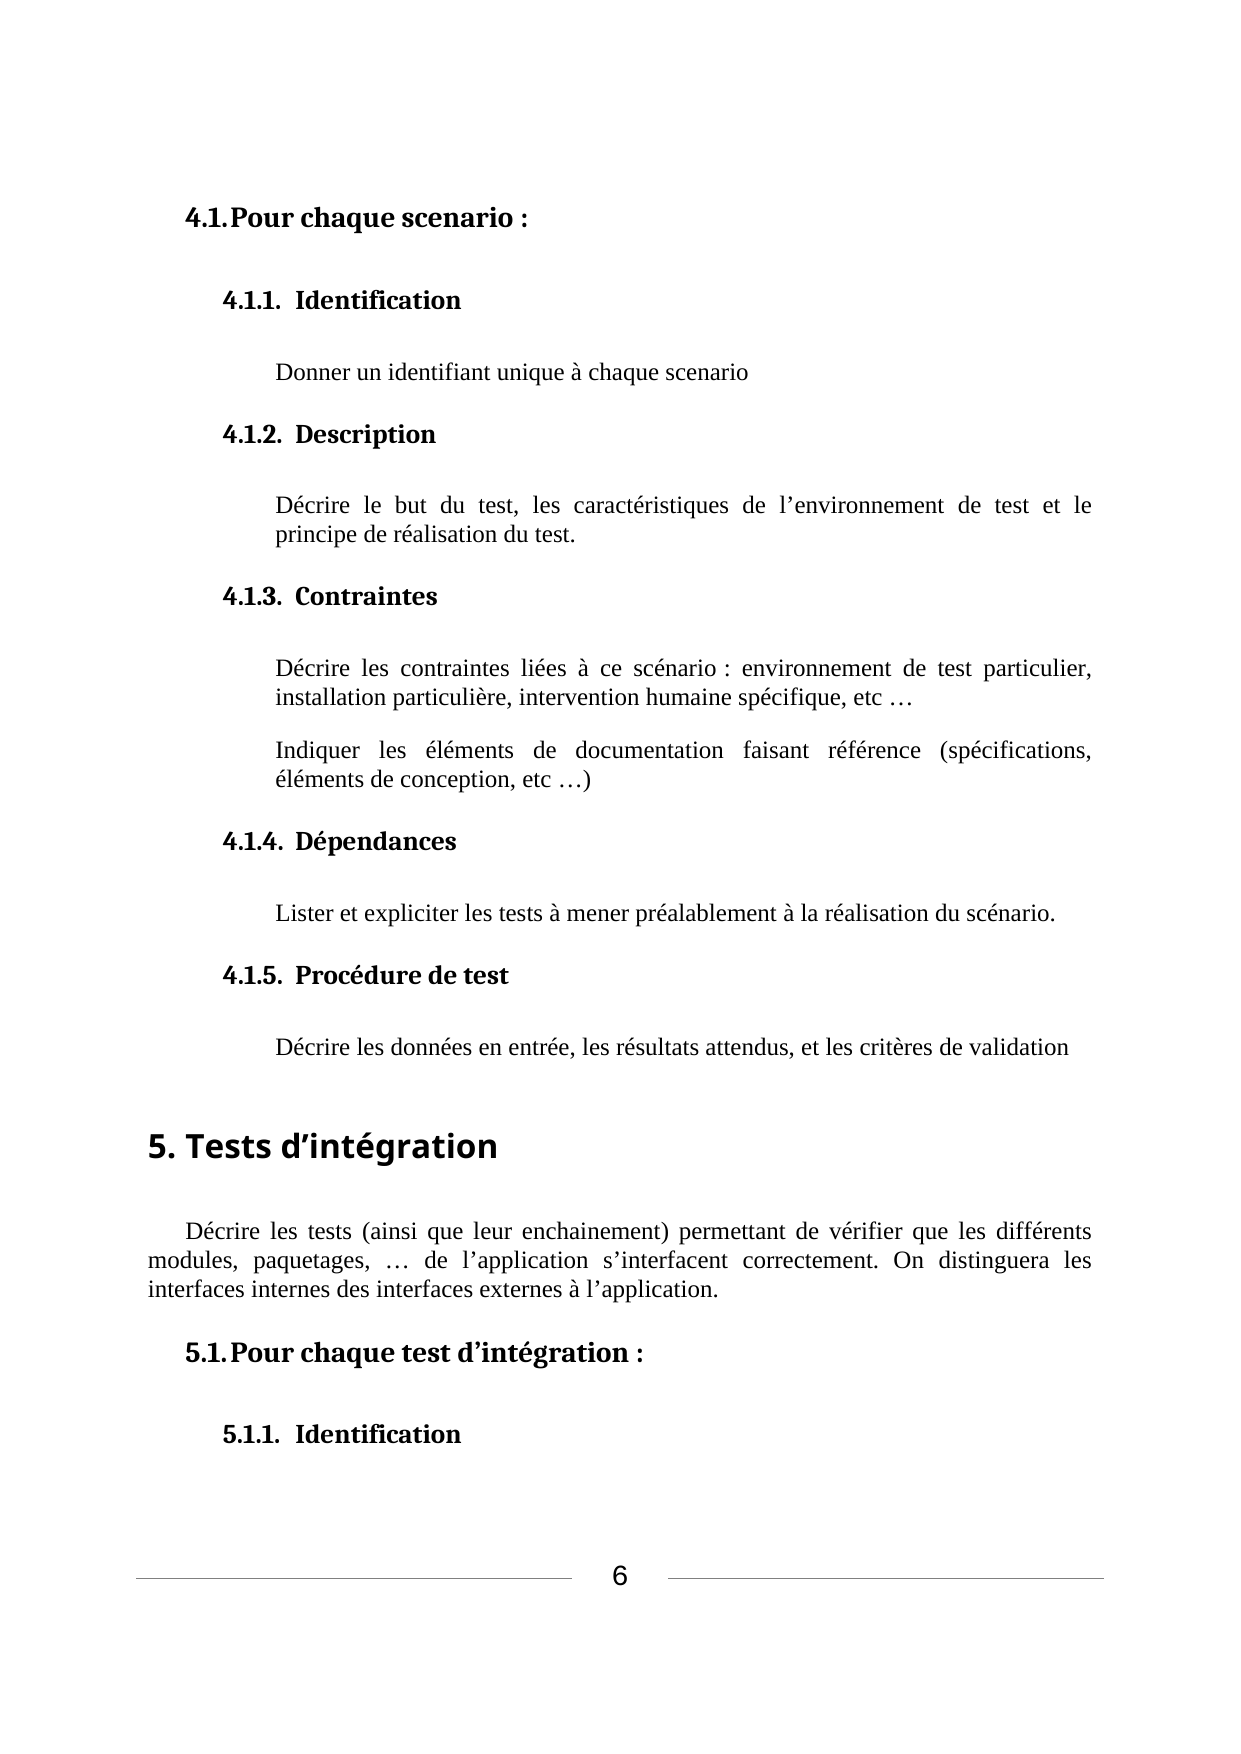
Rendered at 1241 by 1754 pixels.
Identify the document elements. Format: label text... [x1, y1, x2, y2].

text Indiquer les éléments de documentation faisant référence (spécifications, éléments de conception, etc …) [275, 736, 1092, 793]
subtitle Identification [223, 1419, 1092, 1451]
subtitle Pour chaque test d’intégration : [185, 1336, 1092, 1369]
text Décrire les données en entrée, les résultats attendus, et les critères de validation [201, 1032, 1092, 1061]
text Décrire les tests (ainsi que leur enchainement) permettant de vérifier que les différents modules, paquetages, … de l’application s’interfacent correctement. On distinguera les interfaces internes des interfaces externes à l’application. [148, 1216, 1092, 1302]
subtitle Contraintes [223, 581, 1092, 612]
subtitle Dépendances [223, 826, 1092, 857]
subtitle Procédure de test [223, 960, 1092, 991]
text Lister et expliciter les tests à mener préalablement à la réalisation du scénario. [238, 898, 1092, 927]
subtitle Tests d’intégration [148, 1123, 1092, 1168]
text Décrire le but du test, les caractéristiques de l’environnement de test et le principe de réalisation du test. [275, 491, 1092, 548]
text Décrire les contraintes liées à ce scénario : environnement de test particulier, installation particulière, intervention humaine spécifique, etc … [275, 653, 1092, 711]
subtitle Pour chaque scenario : [185, 201, 1092, 235]
text Donner un identifiant unique à chaque scenario [238, 357, 1092, 386]
subtitle Description [223, 419, 1092, 450]
subtitle Identification [223, 285, 1092, 316]
